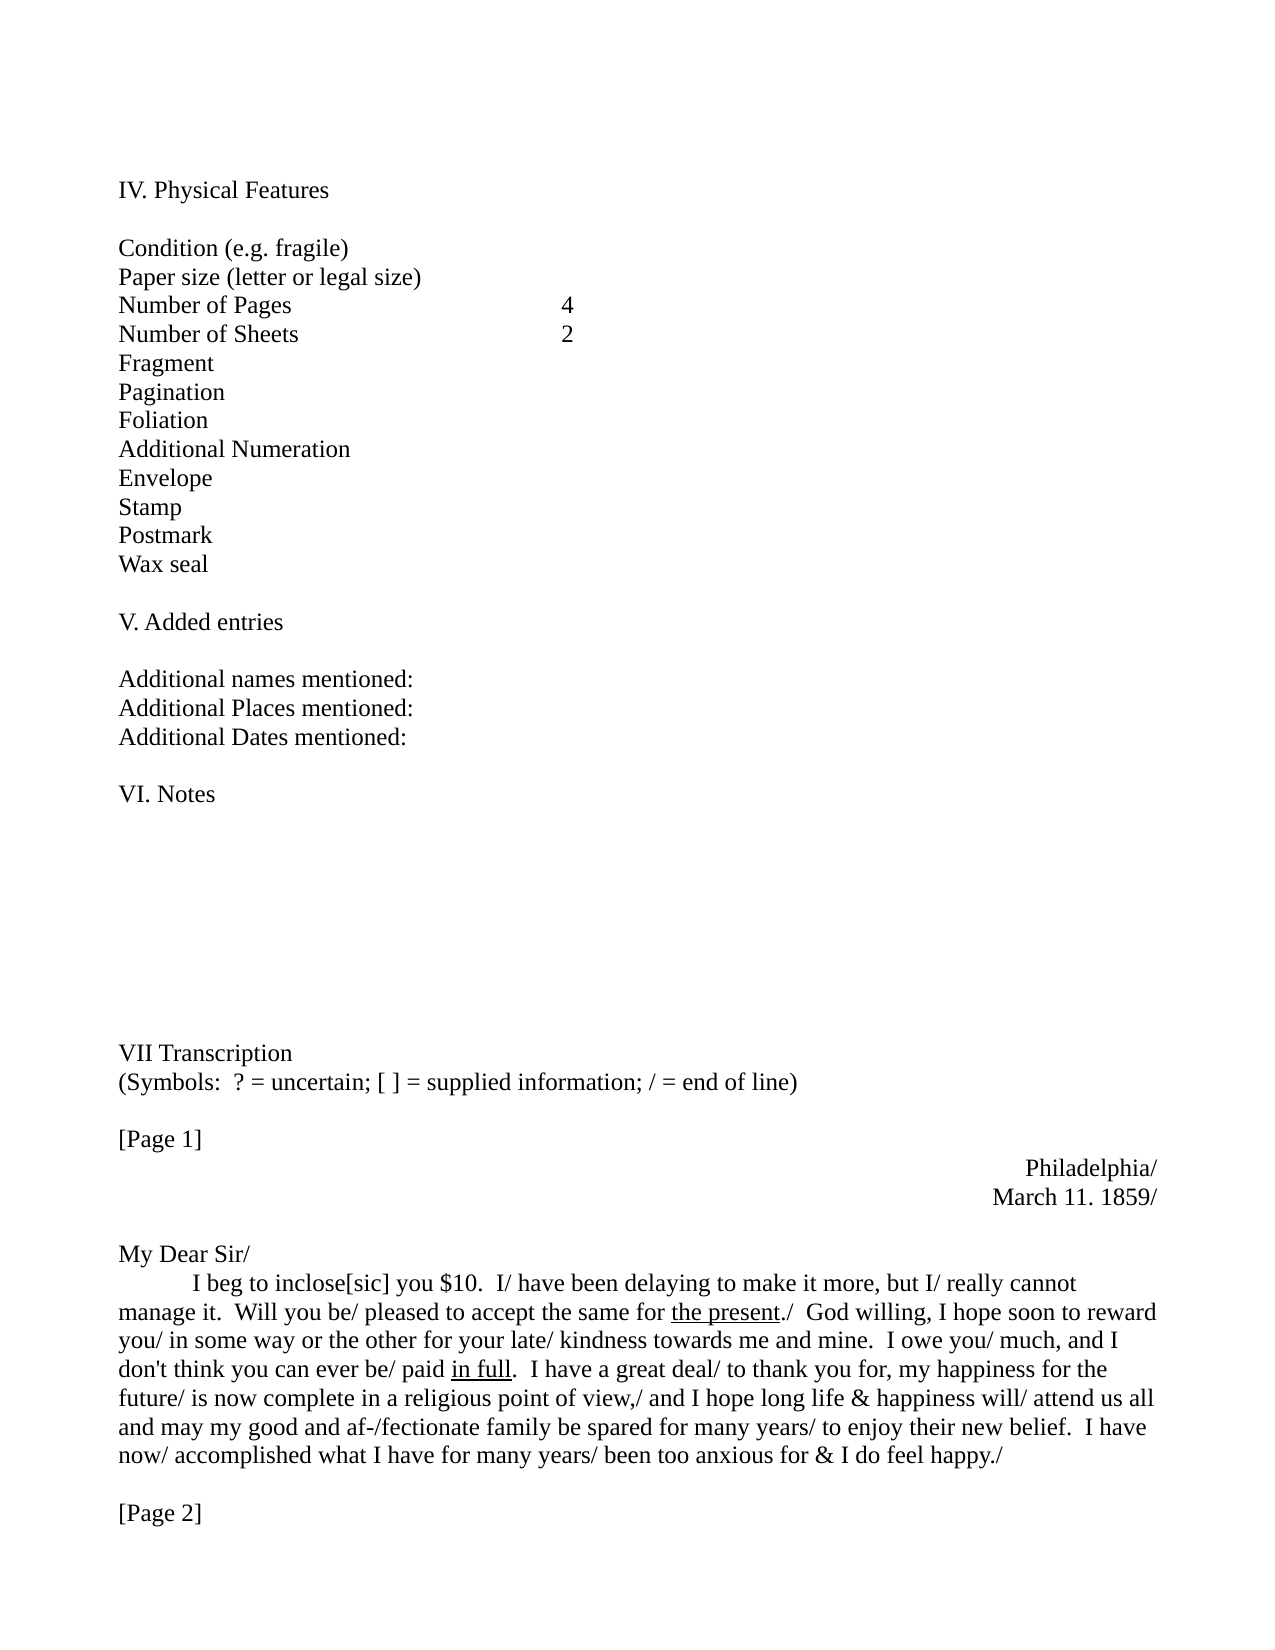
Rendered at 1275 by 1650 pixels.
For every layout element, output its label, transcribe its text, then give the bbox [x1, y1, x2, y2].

text V. Added entries [118, 607, 1157, 636]
text Additional Dates mentioned: [118, 722, 1157, 751]
text [Page 2] [118, 1498, 1157, 1527]
text Number of Pages 4 [118, 291, 1157, 319]
text Paper size (letter or legal size) [118, 262, 1157, 291]
text Foliation [118, 406, 1157, 434]
text IV. Physical Features [118, 176, 1157, 204]
text Additional names mentioned: [118, 664, 1157, 693]
text Additional Places mentioned: [118, 693, 1157, 722]
text Pagination [118, 377, 1157, 406]
text Fragment [118, 348, 1157, 377]
text VI. Notes [118, 779, 1157, 808]
text Additional Numeration [118, 434, 1157, 463]
text Envelope [118, 463, 1157, 492]
text Postmark [118, 521, 1157, 549]
text I beg to inclose[sic] you $10. I/ have been delaying to make it more, but I/ really cannot manage it. Will you be/ pleased to accept the same for the present./ God willing, I hope soon to reward you/ in some way or the other for your late/ kindness towards me and mine. I owe you/ much, and I don't think you can ever be/ paid in full. I have a great deal/ to thank you for, my happiness for the future/ is now complete in a religious point of view,/ and I hope long life & happiness will/ attend us all and may my good and af-/fectionate family be spared for many years/ to enjoy their new belief. I have now/ accomplished what I have for many years/ been too anxious for & I do feel happy./ [118, 1268, 1157, 1469]
text Number of Sheets 2 [118, 319, 1157, 348]
text Stamp [118, 492, 1157, 521]
text Philadelphia/ [118, 1153, 1157, 1182]
text My Dear Sir/ [118, 1239, 1157, 1268]
text [Page 1] [118, 1124, 1157, 1153]
text (Symbols: ? = uncertain; [ ] = supplied information; / = end of line) [118, 1067, 1157, 1096]
text March 11. 1859/ [118, 1182, 1157, 1211]
text Wax seal [118, 549, 1157, 578]
text Condition (e.g. fragile) [118, 233, 1157, 262]
text VII Transcription [118, 1038, 1157, 1067]
